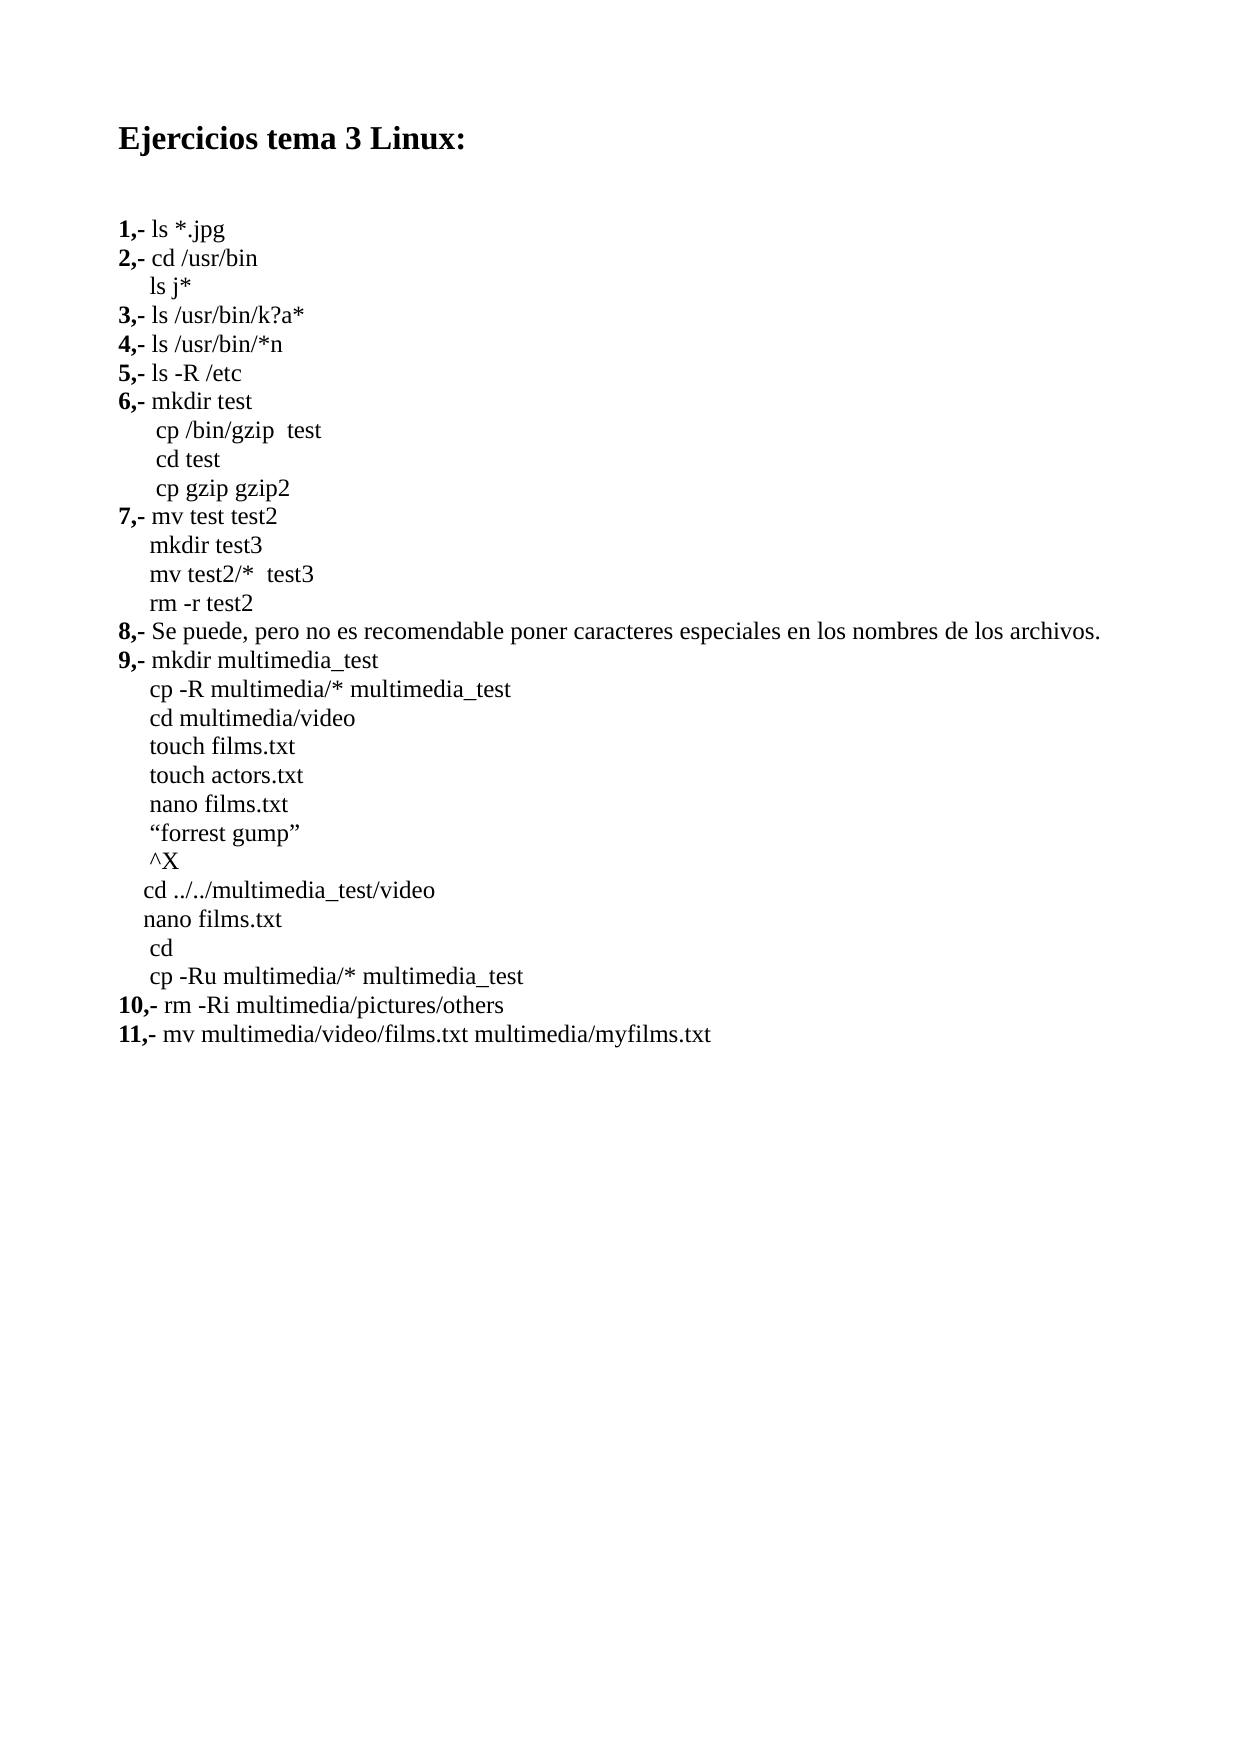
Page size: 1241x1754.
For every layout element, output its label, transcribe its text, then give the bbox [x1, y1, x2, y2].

text ^X [118, 846, 1122, 875]
text cd ../../multimedia_test/video [118, 875, 1122, 904]
text 7,- mv test test2 [118, 501, 1122, 530]
text 11,- mv multimedia/video/films.txt multimedia/myfilms.txt [118, 1019, 1122, 1048]
text cp gzip gzip2 [118, 473, 1122, 501]
text cp -R multimedia/* multimedia_test [118, 674, 1122, 703]
text nano films.txt [118, 904, 1122, 933]
text “forrest gump” [118, 818, 1122, 846]
text nano films.txt [118, 789, 1122, 818]
text ls j* [118, 271, 1122, 300]
text 4,- ls /usr/bin/*n [118, 329, 1122, 358]
text cd multimedia/video [118, 703, 1122, 731]
text touch films.txt [118, 731, 1122, 760]
text cp -Ru multimedia/* multimedia_test [118, 961, 1122, 990]
text cp /bin/gzip test [118, 415, 1122, 444]
text 9,- mkdir multimedia_test [118, 645, 1122, 674]
text 5,- ls -R /etc [118, 358, 1122, 386]
text rm -r test2 [118, 588, 1122, 616]
text 6,- mkdir test [118, 386, 1122, 415]
text 10,- rm -Ri multimedia/pictures/others [118, 990, 1122, 1019]
text 3,- ls /usr/bin/k?a* [118, 300, 1122, 329]
text mkdir test3 [118, 530, 1122, 559]
text touch actors.txt [118, 760, 1122, 789]
text cd test [118, 444, 1122, 473]
text cd [118, 933, 1122, 961]
text 8,- Se puede, pero no es recomendable poner caracteres especiales en los nombres de los archivos. [118, 616, 1122, 645]
text 1,- ls *.jpg [118, 214, 1122, 243]
text mv test2/* test3 [118, 559, 1122, 588]
text Ejercicios tema 3 Linux: [118, 118, 1122, 156]
text 2,- cd /usr/bin [118, 243, 1122, 271]
